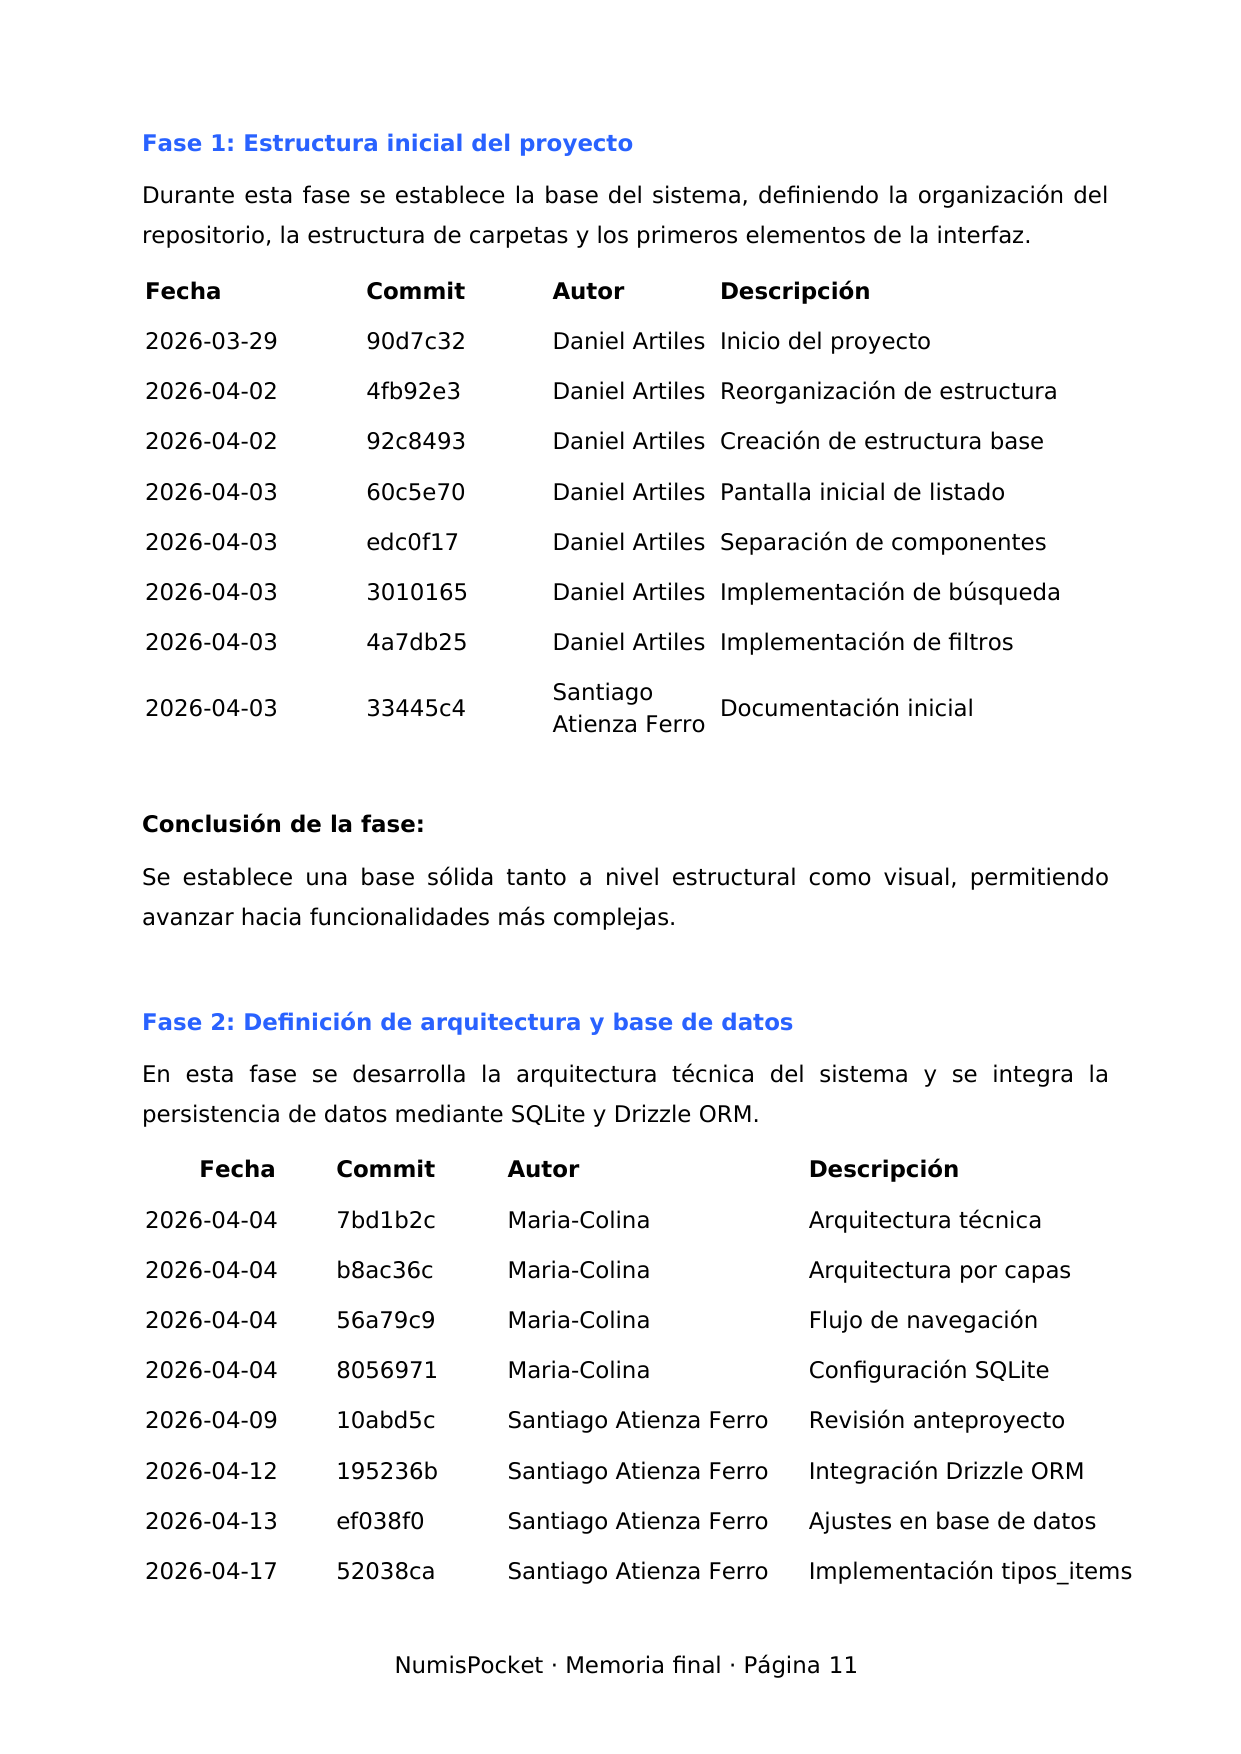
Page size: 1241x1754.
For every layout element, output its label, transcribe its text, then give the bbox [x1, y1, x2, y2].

table_cell Daniel Artiles [549, 375, 717, 426]
table_cell 2026-04-03 [142, 576, 363, 626]
table_cell Daniel Artiles [549, 526, 717, 576]
table_cell Santiago Atienza Ferro [549, 677, 717, 759]
table_cell Implementación de búsqueda [717, 576, 1101, 626]
table_cell 2026-04-02 [142, 426, 363, 476]
table_cell 52038ca [333, 1555, 504, 1606]
table_cell 92c8493 [363, 426, 549, 476]
table_cell Arquitectura técnica [806, 1204, 1142, 1254]
table_cell 2026-04-02 [142, 375, 363, 426]
subtitle Fase 1: Estructura inicial del proyecto [142, 130, 1110, 157]
text Durante esta fase se establece la base del sistema, definiendo la organización del repositorio, la estructura de carpetas y los primeros elementos de la interfaz. [142, 182, 1110, 249]
text En esta fase se desarrolla la arquitectura técnica del sistema y se integra la persistencia de datos mediante SQLite y Drizzle ORM. [142, 1061, 1110, 1128]
table_cell 8056971 [333, 1355, 504, 1405]
table_cell Daniel Artiles [549, 626, 717, 677]
table_cell Creación de estructura base [717, 426, 1101, 476]
table_cell 90d7c32 [363, 325, 549, 375]
table_cell 2026-04-13 [142, 1505, 333, 1555]
table_cell Santiago Atienza Ferro [504, 1405, 806, 1455]
table_cell edc0f17 [363, 526, 549, 576]
table_header Commit [363, 275, 549, 325]
table_header Commit [333, 1154, 504, 1204]
table_cell Daniel Artiles [549, 426, 717, 476]
table_cell 10abd5c [333, 1405, 504, 1455]
table_cell 2026-04-12 [142, 1455, 333, 1505]
table_header Autor [504, 1154, 806, 1204]
subtitle Fase 2: Definición de arquitectura y base de datos [142, 1009, 1110, 1035]
table_cell 2026-04-03 [142, 526, 363, 576]
table_cell Daniel Artiles [549, 576, 717, 626]
table_cell 7bd1b2c [333, 1204, 504, 1254]
table_cell 2026-04-04 [142, 1254, 333, 1304]
table_cell Separación de componentes [717, 526, 1101, 576]
table_cell 2026-04-04 [142, 1204, 333, 1254]
table_cell Maria-Colina [504, 1254, 806, 1304]
table_cell Arquitectura por capas [806, 1254, 1142, 1304]
text Se establece una base sólida tanto a nivel estructural como visual, permitiendo avanzar hacia funcionalidades más complejas. [142, 864, 1110, 930]
table_cell Integración Drizzle ORM [806, 1455, 1142, 1505]
table_cell Ajustes en base de datos [806, 1505, 1142, 1555]
table_cell Implementación de filtros [717, 626, 1101, 677]
table_cell Revisión anteproyecto [806, 1405, 1142, 1455]
table_header Fecha [142, 275, 363, 325]
table_cell 195236b [333, 1455, 504, 1505]
table_cell Configuración SQLite [806, 1355, 1142, 1405]
table_cell Maria-Colina [504, 1304, 806, 1354]
table_cell Santiago Atienza Ferro [504, 1555, 806, 1606]
table_cell ef038f0 [333, 1505, 504, 1555]
table_cell 3010165 [363, 576, 549, 626]
table_cell Daniel Artiles [549, 476, 717, 526]
table_cell b8ac36c [333, 1254, 504, 1304]
table_cell 2026-04-17 [142, 1555, 333, 1606]
table_cell 60c5e70 [363, 476, 549, 526]
table_cell Documentación inicial [717, 677, 1101, 759]
table_cell Flujo de navegación [806, 1304, 1142, 1354]
table_header Autor [549, 275, 717, 325]
table_header Descripción [806, 1154, 1142, 1204]
table_header Fecha [142, 1154, 333, 1204]
table_header Descripción [717, 275, 1101, 325]
table_cell 2026-04-09 [142, 1405, 333, 1455]
table_cell 33445c4 [363, 677, 549, 759]
table_cell Reorganización de estructura [717, 375, 1101, 426]
table_cell Inicio del proyecto [717, 325, 1101, 375]
table_cell Santiago Atienza Ferro [504, 1505, 806, 1555]
table_cell 2026-04-03 [142, 626, 363, 677]
table_cell 2026-03-29 [142, 325, 363, 375]
table_cell Pantalla inicial de listado [717, 476, 1101, 526]
table_cell 56a79c9 [333, 1304, 504, 1354]
text Conclusión de la fase: [142, 811, 1110, 838]
table_cell 2026-04-04 [142, 1304, 333, 1354]
table_cell Maria-Colina [504, 1355, 806, 1405]
table_cell 2026-04-03 [142, 476, 363, 526]
table_cell Daniel Artiles [549, 325, 717, 375]
table_cell Maria-Colina [504, 1204, 806, 1254]
table_cell 2026-04-03 [142, 677, 363, 759]
table_cell Implementación tipos_items [806, 1555, 1142, 1606]
table_cell 2026-04-04 [142, 1355, 333, 1405]
table_cell Santiago Atienza Ferro [504, 1455, 806, 1505]
table_cell 4a7db25 [363, 626, 549, 677]
table_cell 4fb92e3 [363, 375, 549, 426]
